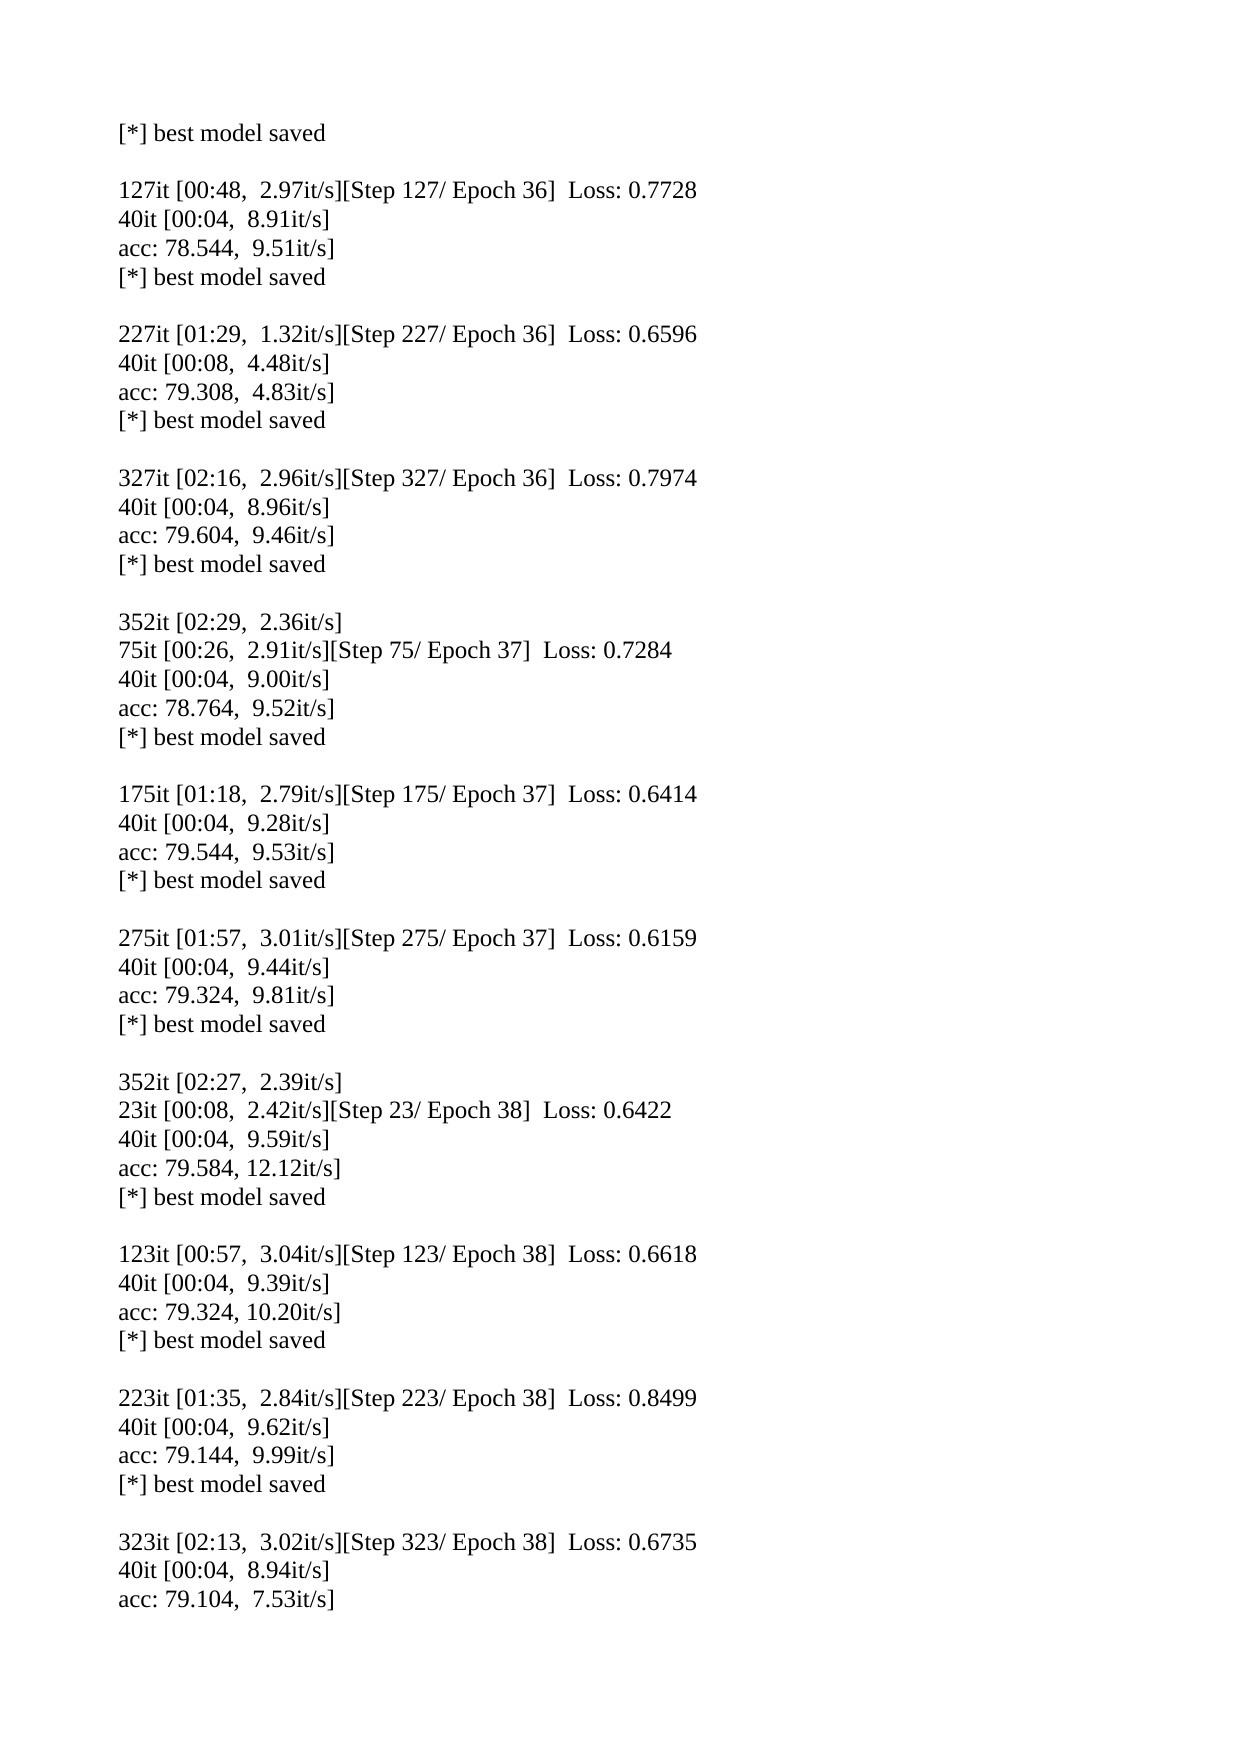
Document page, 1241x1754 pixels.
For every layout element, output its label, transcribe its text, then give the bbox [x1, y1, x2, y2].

text acc: 79.308, 4.83it/s] [118, 377, 1122, 406]
text 40it [00:04, 8.91it/s] [118, 204, 1122, 233]
text 40it [00:04, 8.94it/s] [118, 1556, 1122, 1584]
text acc: 78.764, 9.52it/s] [118, 693, 1122, 722]
text [*] best model saved [118, 549, 1122, 578]
text 227it [01:29, 1.32it/s][Step 227/ Epoch 36] Loss: 0.6596 [118, 319, 1122, 348]
text [*] best model saved [118, 1009, 1122, 1038]
text 40it [00:04, 9.28it/s] [118, 808, 1122, 837]
text 23it [00:08, 2.42it/s][Step 23/ Epoch 38] Loss: 0.6422 [118, 1096, 1122, 1124]
text [*] best model saved [118, 262, 1122, 291]
text 323it [02:13, 3.02it/s][Step 323/ Epoch 38] Loss: 0.6735 [118, 1527, 1122, 1556]
text 40it [00:04, 9.39it/s] [118, 1268, 1122, 1297]
text 275it [01:57, 3.01it/s][Step 275/ Epoch 37] Loss: 0.6159 [118, 923, 1122, 952]
text [*] best model saved [118, 118, 1122, 147]
text 175it [01:18, 2.79it/s][Step 175/ Epoch 37] Loss: 0.6414 [118, 779, 1122, 808]
text acc: 79.604, 9.46it/s] [118, 521, 1122, 549]
text [*] best model saved [118, 866, 1122, 894]
text [*] best model saved [118, 1469, 1122, 1498]
text 40it [00:08, 4.48it/s] [118, 348, 1122, 377]
text [*] best model saved [118, 722, 1122, 751]
text acc: 79.144, 9.99it/s] [118, 1441, 1122, 1469]
text 352it [02:27, 2.39it/s] [118, 1067, 1122, 1096]
text 40it [00:04, 9.44it/s] [118, 952, 1122, 981]
text acc: 79.324, 10.20it/s] [118, 1297, 1122, 1326]
text 40it [00:04, 9.62it/s] [118, 1412, 1122, 1441]
text 40it [00:04, 8.96it/s] [118, 492, 1122, 521]
text 123it [00:57, 3.04it/s][Step 123/ Epoch 38] Loss: 0.6618 [118, 1239, 1122, 1268]
text acc: 78.544, 9.51it/s] [118, 233, 1122, 262]
text 223it [01:35, 2.84it/s][Step 223/ Epoch 38] Loss: 0.8499 [118, 1383, 1122, 1412]
text acc: 79.324, 9.81it/s] [118, 981, 1122, 1009]
text [*] best model saved [118, 1326, 1122, 1354]
text 327it [02:16, 2.96it/s][Step 327/ Epoch 36] Loss: 0.7974 [118, 463, 1122, 492]
text acc: 79.544, 9.53it/s] [118, 837, 1122, 866]
text acc: 79.104, 7.53it/s] [118, 1584, 1122, 1613]
text acc: 79.584, 12.12it/s] [118, 1153, 1122, 1182]
text 352it [02:29, 2.36it/s] [118, 607, 1122, 636]
text [*] best model saved [118, 1182, 1122, 1211]
text 40it [00:04, 9.59it/s] [118, 1124, 1122, 1153]
text 127it [00:48, 2.97it/s][Step 127/ Epoch 36] Loss: 0.7728 [118, 176, 1122, 204]
text 75it [00:26, 2.91it/s][Step 75/ Epoch 37] Loss: 0.7284 [118, 636, 1122, 664]
text [*] best model saved [118, 406, 1122, 434]
text 40it [00:04, 9.00it/s] [118, 664, 1122, 693]
